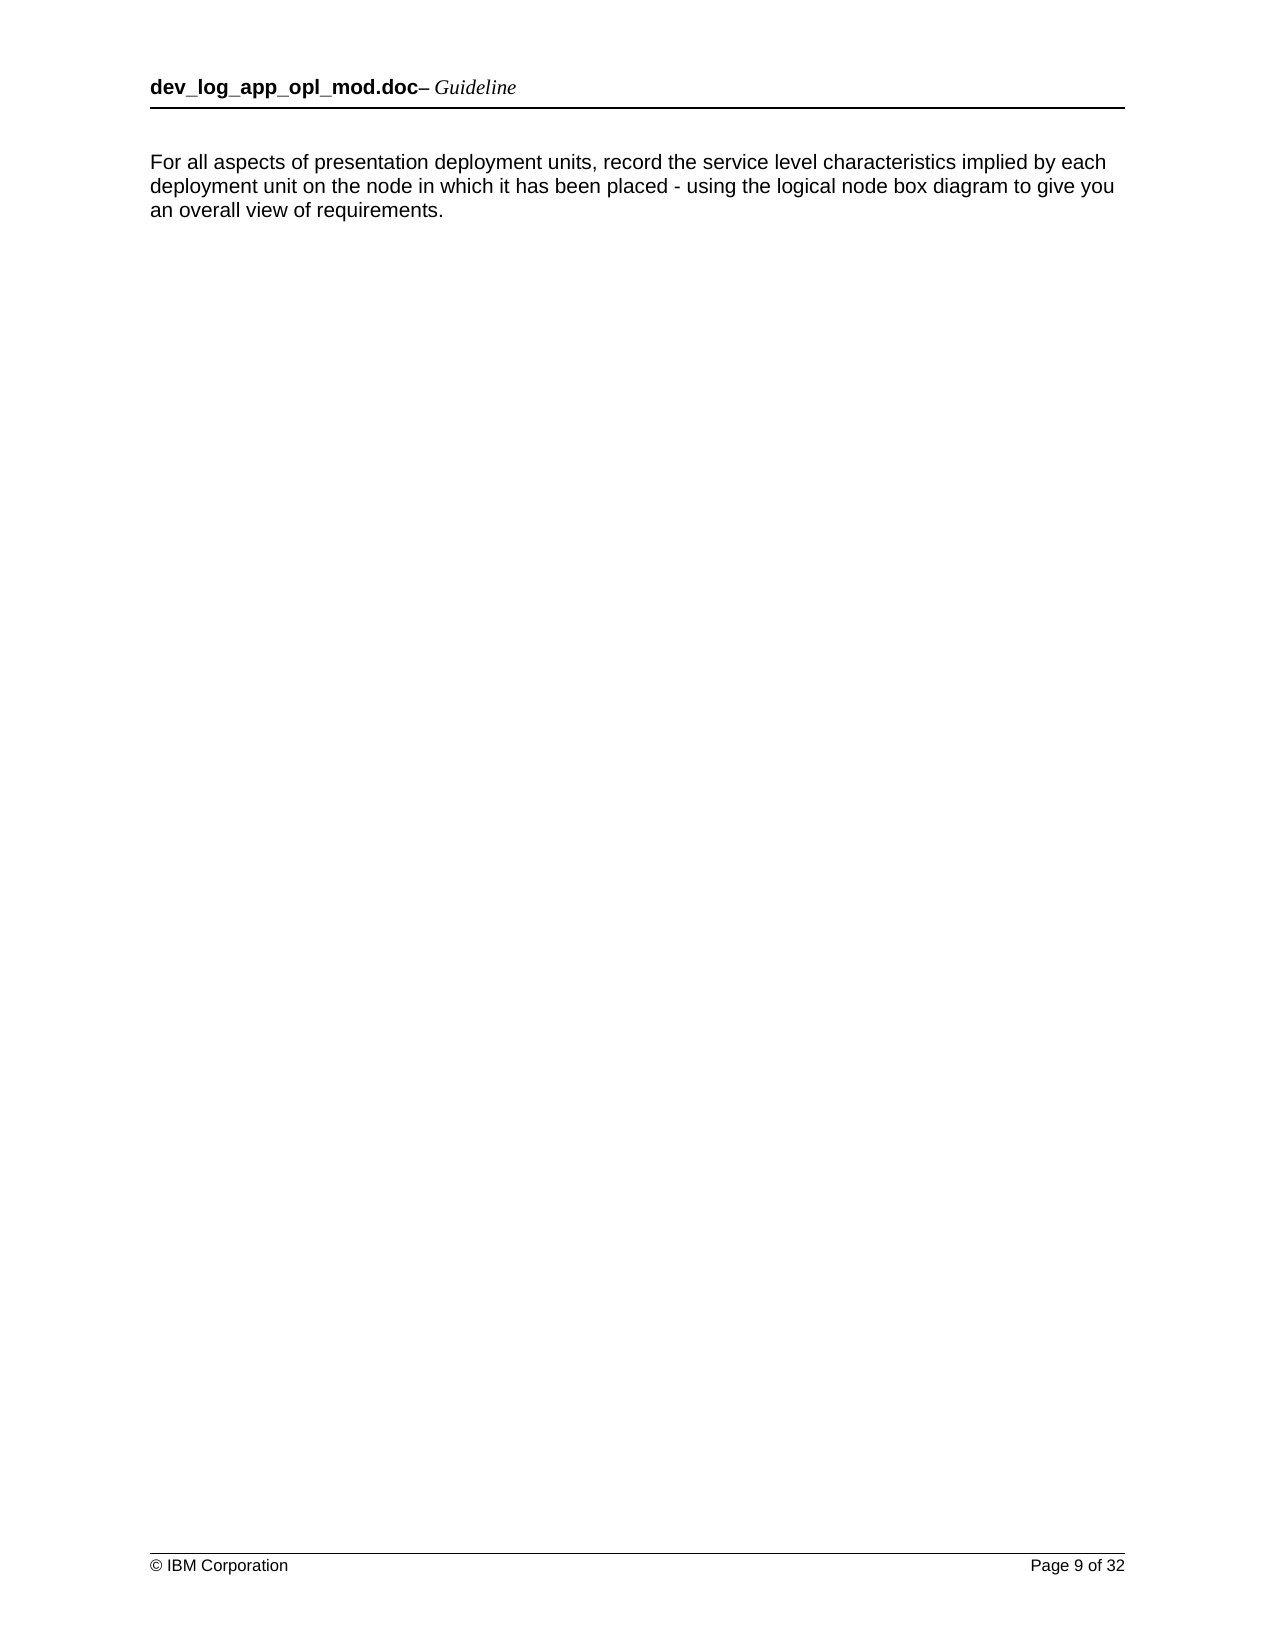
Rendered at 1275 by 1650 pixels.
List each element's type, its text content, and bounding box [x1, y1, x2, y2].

text For all aspects of presentation deployment units, record the service level characteristics implied by each deployment unit on the node in which it has been placed - using the logical node box diagram to give you an overall view of requirements. [150, 150, 1125, 222]
